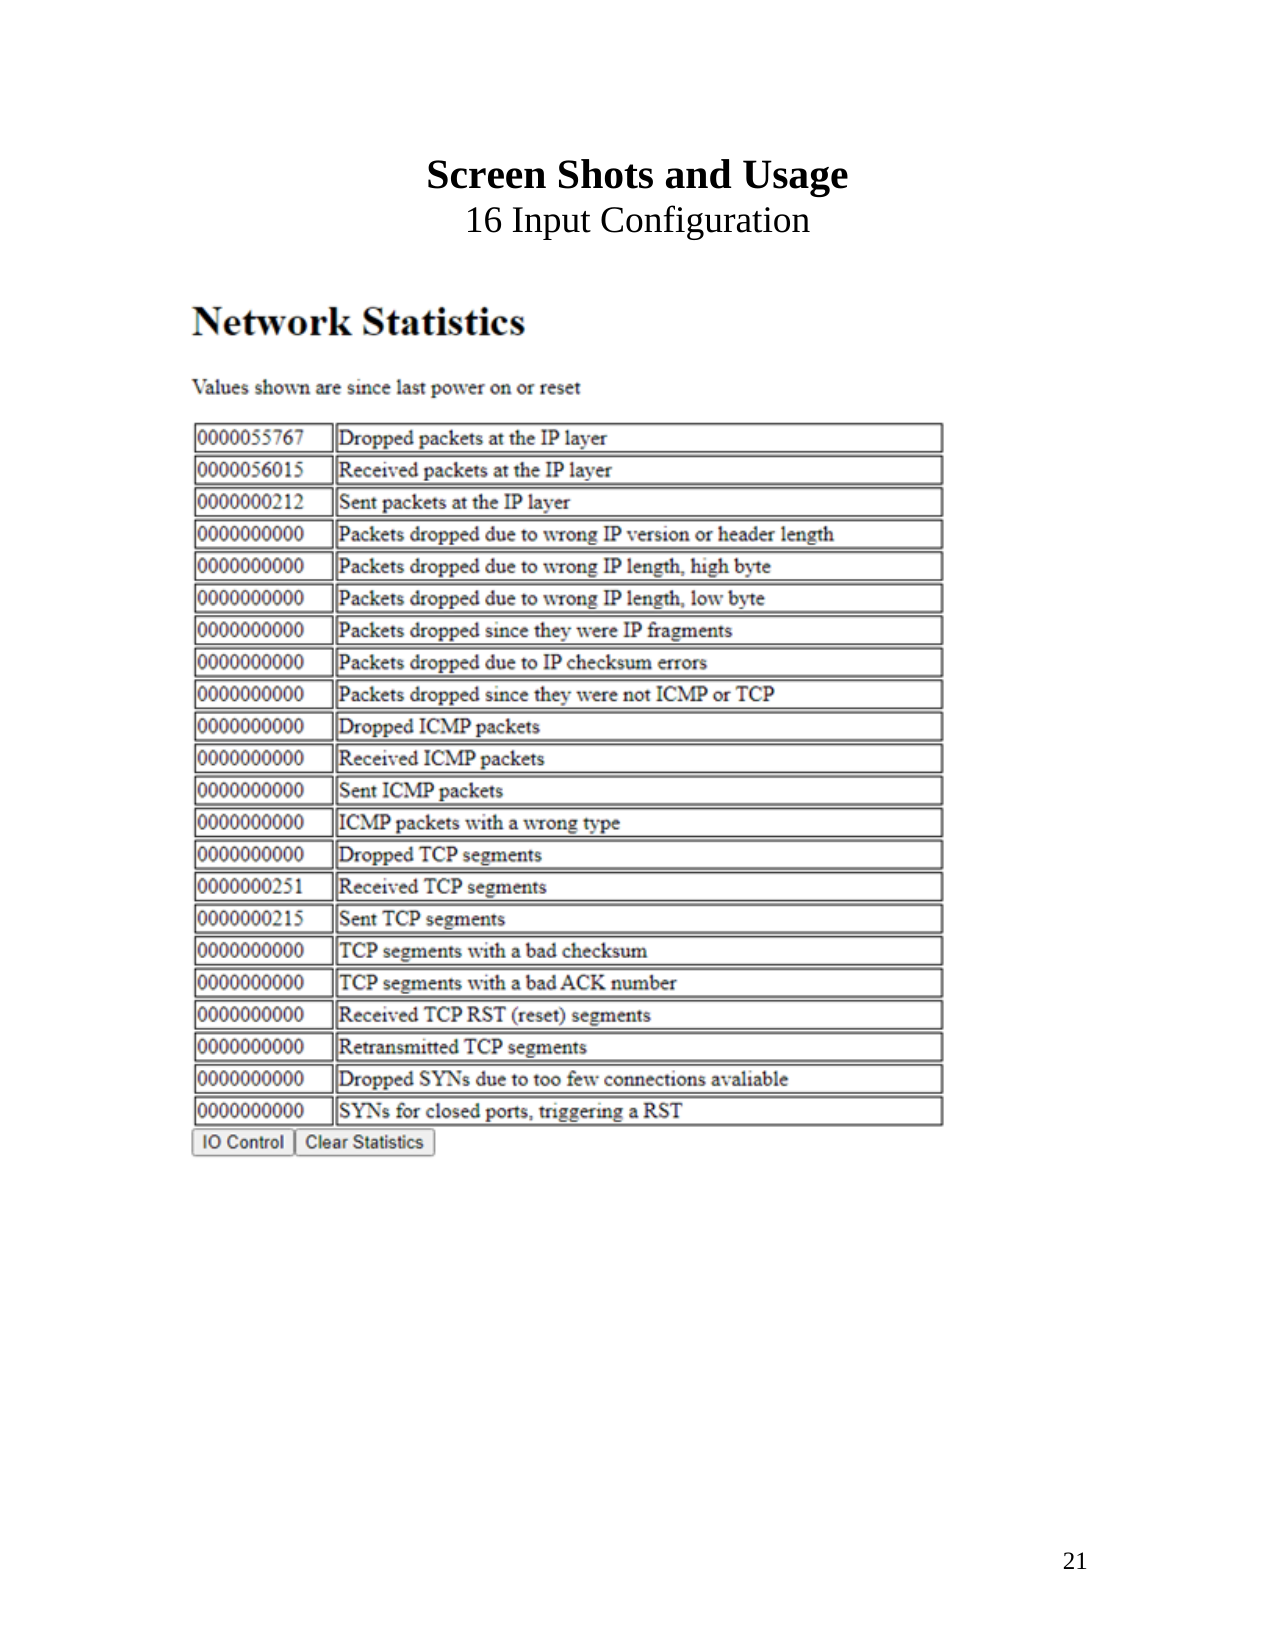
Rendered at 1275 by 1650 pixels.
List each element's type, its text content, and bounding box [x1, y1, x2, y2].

picture [187, 298, 958, 1166]
text 16 Input Configuration [187, 198, 1087, 241]
text Screen Shots and Usage [187, 150, 1087, 198]
